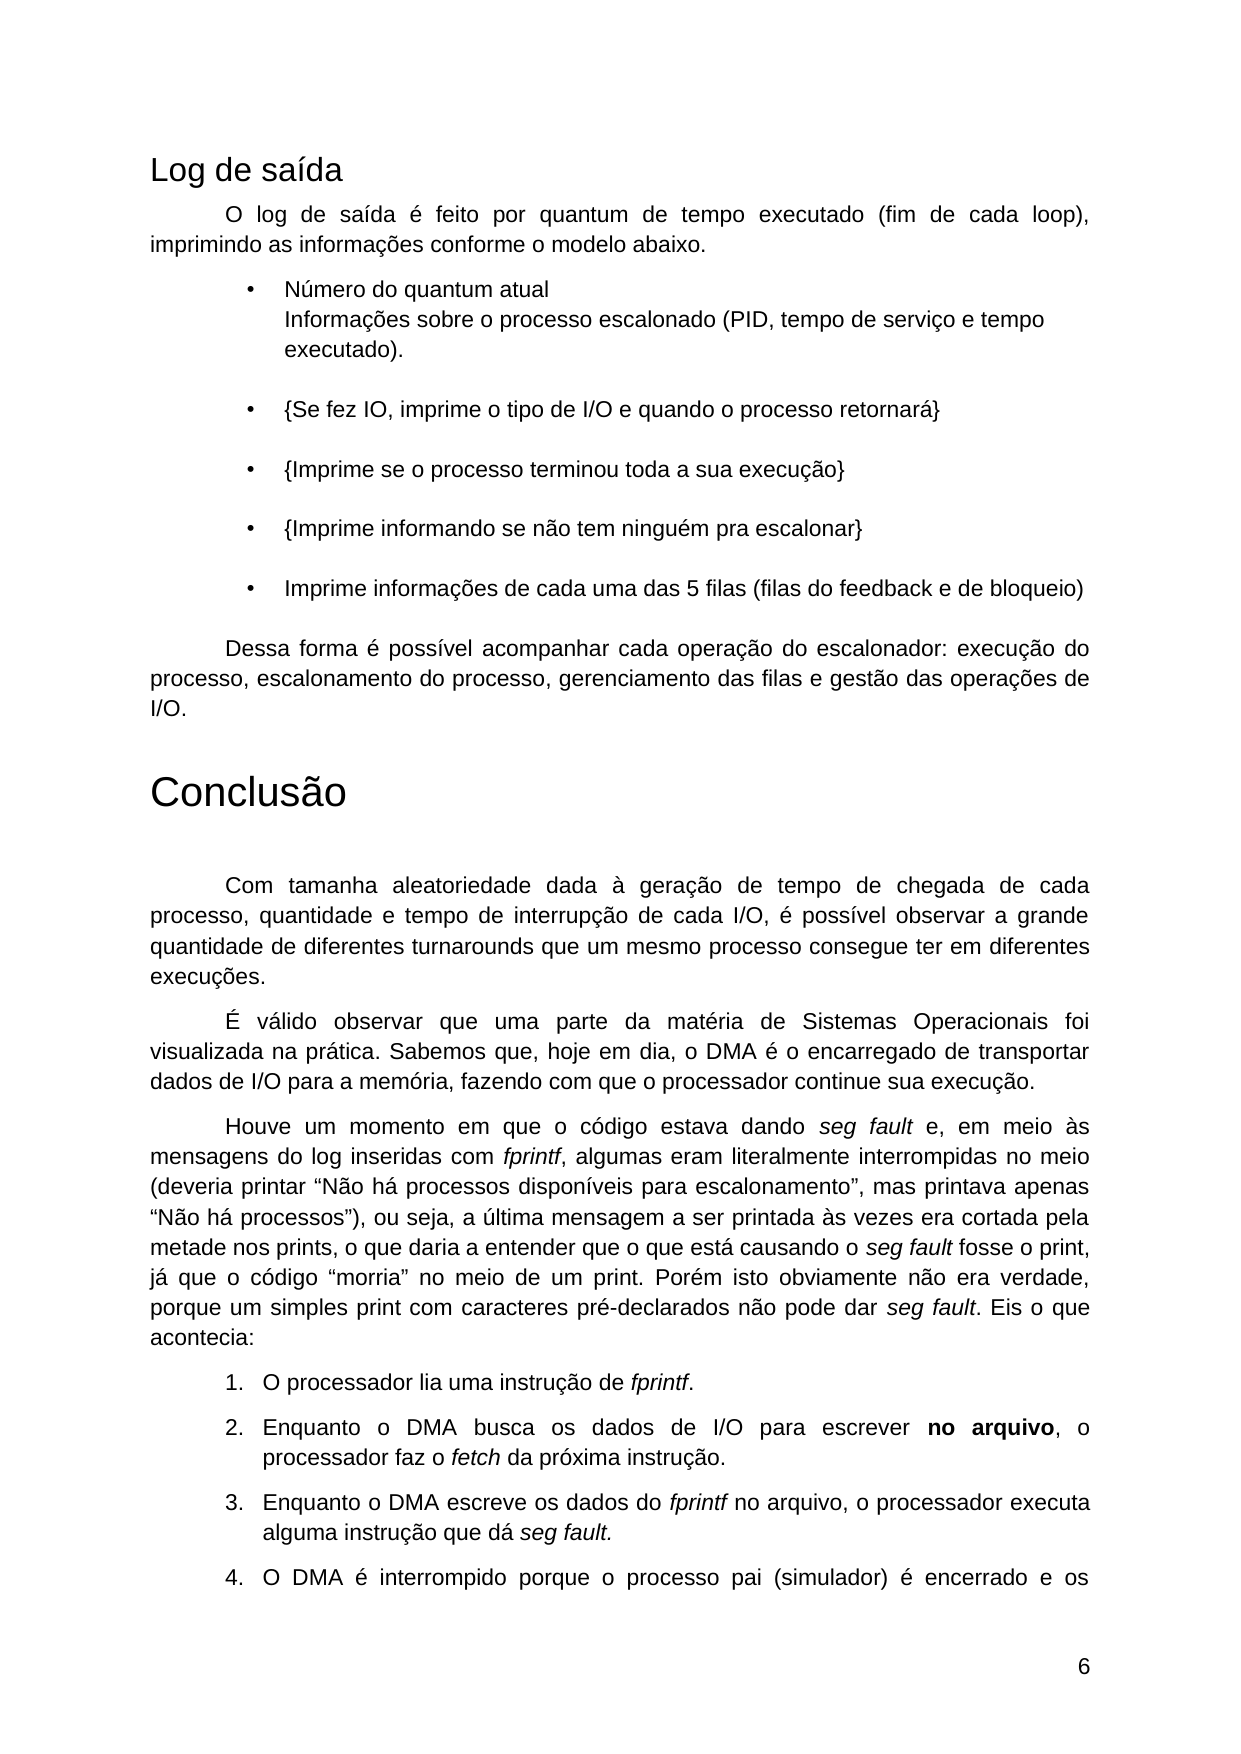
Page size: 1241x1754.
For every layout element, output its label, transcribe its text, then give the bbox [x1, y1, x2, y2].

list Imprime informações de cada uma das 5 filas (filas do feedback e de bloqueio) [247, 575, 1090, 601]
list Número do quantum atual Informações sobre o processo escalonado (PID, tempo de serviço e tempo executado). [247, 276, 1090, 363]
text O log de saída é feito por quantum de tempo executado (fim de cada loop), imprimindo as informações conforme o modelo abaixo. [150, 201, 1090, 257]
list {Imprime informando se não tem ninguém pra escalonar} [247, 515, 1090, 542]
subtitle Log de saída [150, 150, 1090, 188]
text Dessa forma é possível acompanhar cada operação do escalonador: execução do processo, escalonamento do processo, gerenciamento das filas e gestão das operações de I/O. [150, 635, 1090, 722]
list O DMA é interrompido porque o processo pai (simulador) é encerrado e os [225, 1564, 1090, 1590]
text É válido observar que uma parte da matéria de Sistemas Operacionais foi visualizada na prática. Sabemos que, hoje em dia, o DMA é o encarregado de transportar dados de I/O para a memória, fazendo com que o processador continue sua execução. [150, 1008, 1090, 1094]
subtitle Conclusão [150, 767, 1090, 815]
text Houve um momento em que o código estava dando seg fault e, em meio às mensagens do log inseridas com fprintf, algumas eram literalmente interrompidas no meio (deveria printar “Não há processos disponíveis para escalonamento”, mas printava apenas “Não há processos”), ou seja, a última mensagem a ser printada às vezes era cortada pela metade nos prints, o que daria a entender que o que está causando o seg fault fosse o print, já que o código “morria” no meio de um print. Porém isto obviamente não era verdade, porque um simples print com caracteres pré-declarados não pode dar seg fault. Eis o que acontecia: [150, 1113, 1090, 1351]
text Com tamanha aleatoriedade dada à geração de tempo de chegada de cada processo, quantidade e tempo de interrupção de cada I/O, é possível observar a grande quantidade de diferentes turnarounds que um mesmo processo consegue ter em diferentes execuções. [150, 872, 1090, 989]
list {Imprime se o processo terminou toda a sua execução} [247, 456, 1090, 482]
list O processador lia uma instrução de fprintf. [225, 1369, 1090, 1396]
list Enquanto o DMA escreve os dados do fprintf no arquivo, o processador executa alguma instrução que dá seg fault. [225, 1489, 1090, 1546]
list Enquanto o DMA busca os dados de I/O para escrever no arquivo, o processador faz o fetch da próxima instrução. [225, 1414, 1090, 1471]
list {Se fez IO, imprime o tipo de I/O e quando o processo retornará} [247, 396, 1090, 422]
